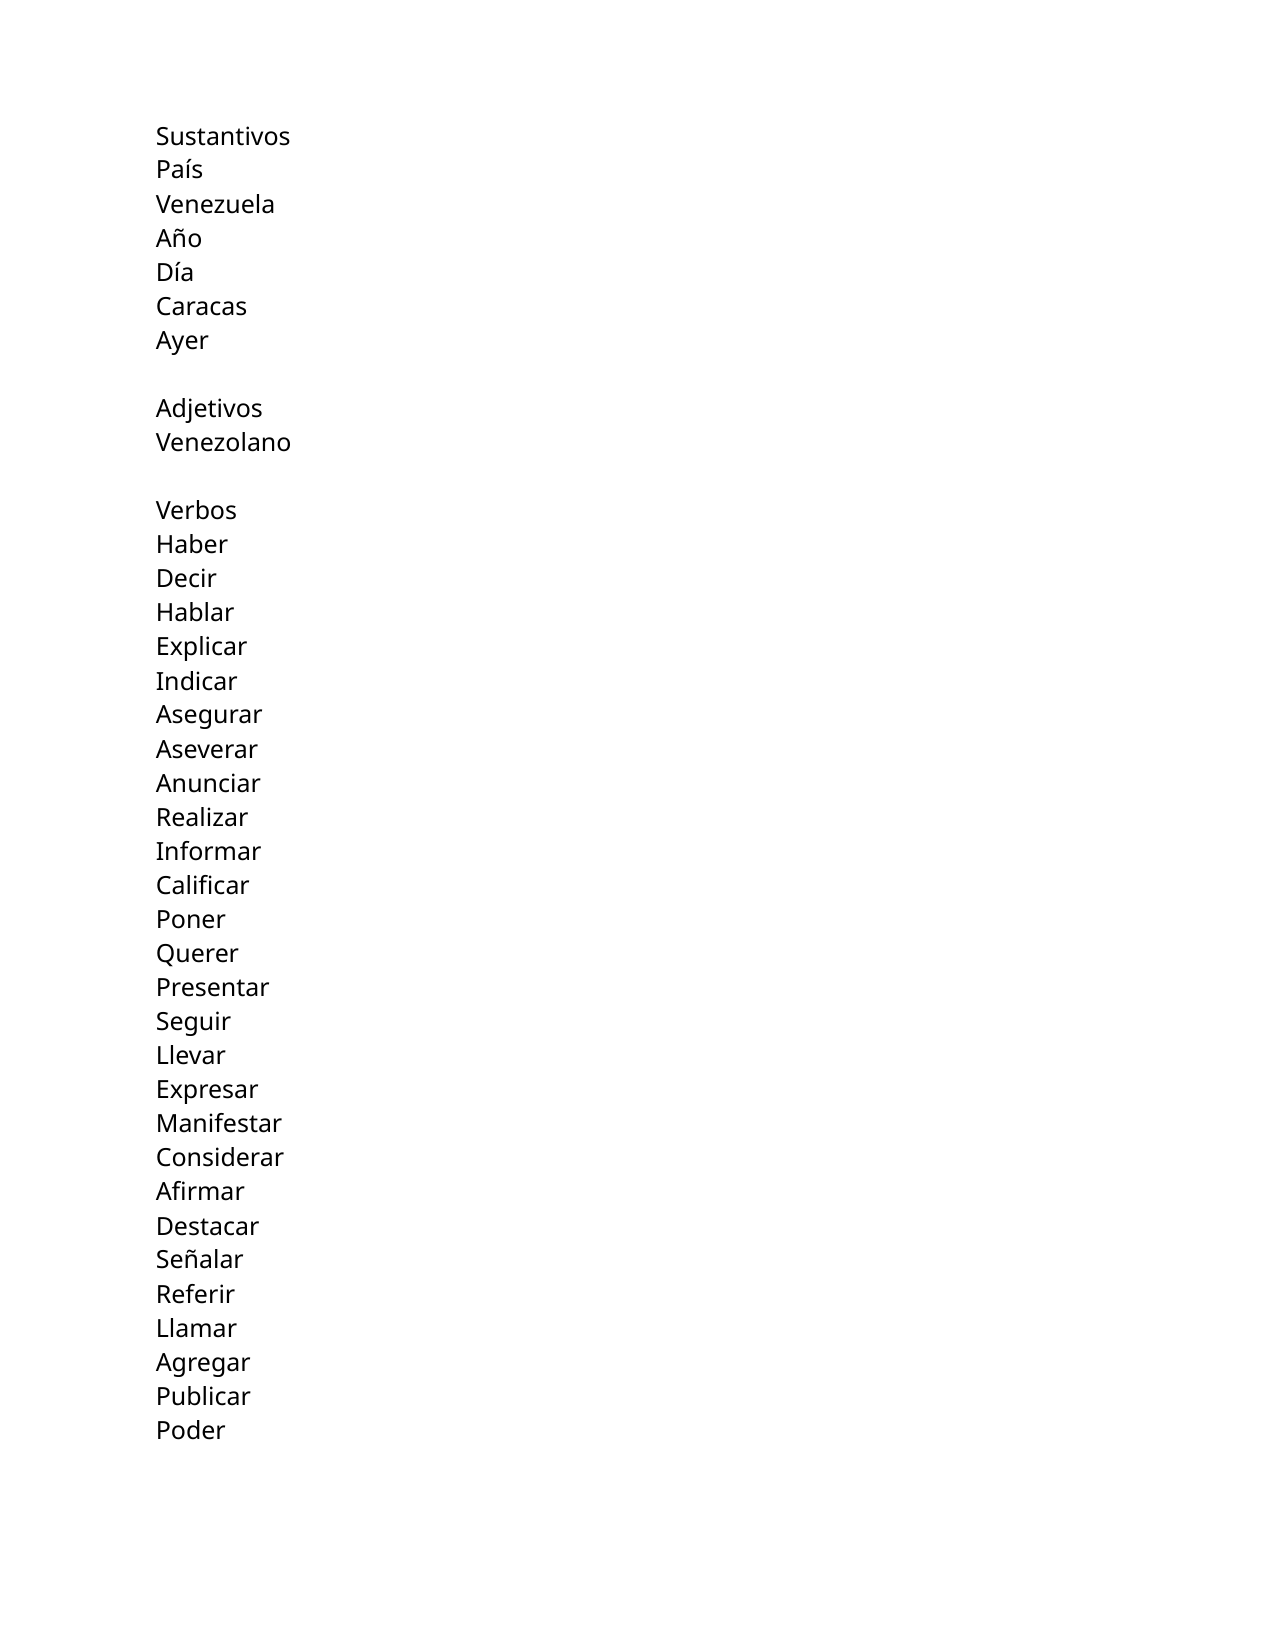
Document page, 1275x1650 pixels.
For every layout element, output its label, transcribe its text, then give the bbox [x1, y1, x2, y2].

text Informar [156, 833, 1157, 867]
text Llamar [156, 1310, 1157, 1344]
text Ayer [156, 322, 1157, 357]
text Venezolano [156, 425, 1157, 459]
text Expresar [156, 1072, 1157, 1106]
text Sustantivos [156, 118, 1157, 152]
text Publicar [156, 1378, 1157, 1412]
text Destacar [156, 1208, 1157, 1242]
text Señalar [156, 1242, 1157, 1276]
text Asegurar [156, 697, 1157, 731]
text Manifestar [156, 1106, 1157, 1140]
text Caracas [156, 288, 1157, 322]
text Calificar [156, 867, 1157, 902]
text Verbos [156, 493, 1157, 527]
text Haber [156, 527, 1157, 561]
text Aseverar [156, 731, 1157, 765]
text País [156, 152, 1157, 186]
text Poder [156, 1412, 1157, 1447]
text Afirmar [156, 1174, 1157, 1208]
text Poner [156, 902, 1157, 936]
text Venezuela [156, 186, 1157, 220]
text Explicar [156, 629, 1157, 663]
text Adjetivos [156, 391, 1157, 425]
text Año [156, 220, 1157, 254]
text Seguir [156, 1004, 1157, 1038]
text Hablar [156, 595, 1157, 629]
text Agregar [156, 1344, 1157, 1378]
text Presentar [156, 970, 1157, 1004]
text Anunciar [156, 765, 1157, 799]
text Llevar [156, 1038, 1157, 1072]
text Referir [156, 1276, 1157, 1310]
text Realizar [156, 799, 1157, 833]
text Día [156, 254, 1157, 288]
text Indicar [156, 663, 1157, 697]
text Decir [156, 561, 1157, 595]
text Querer [156, 936, 1157, 970]
text Considerar [156, 1140, 1157, 1174]
